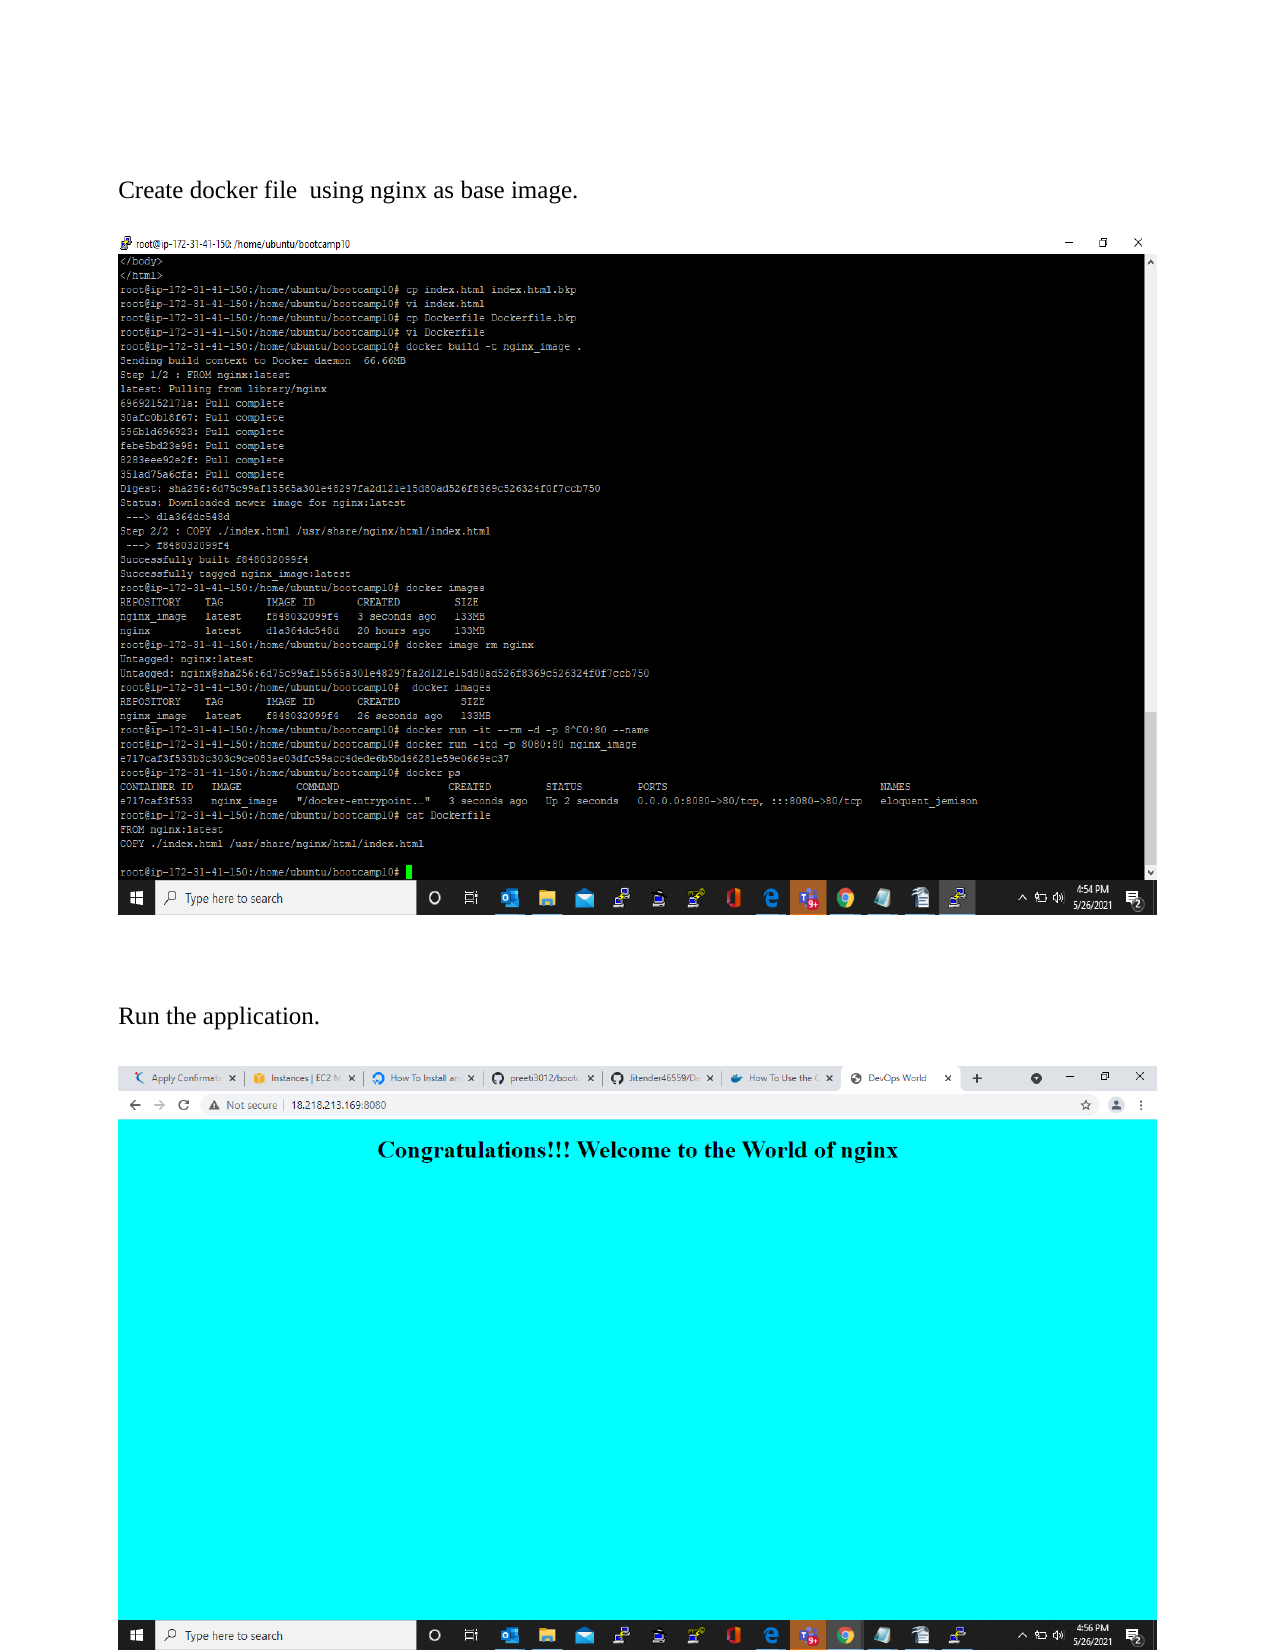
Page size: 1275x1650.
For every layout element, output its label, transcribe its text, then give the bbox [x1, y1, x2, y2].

picture [118, 1066, 1157, 1650]
text Run the application. [118, 1001, 1157, 1029]
text Create docker file using nginx as base image. [118, 176, 1157, 204]
picture [118, 233, 1157, 915]
